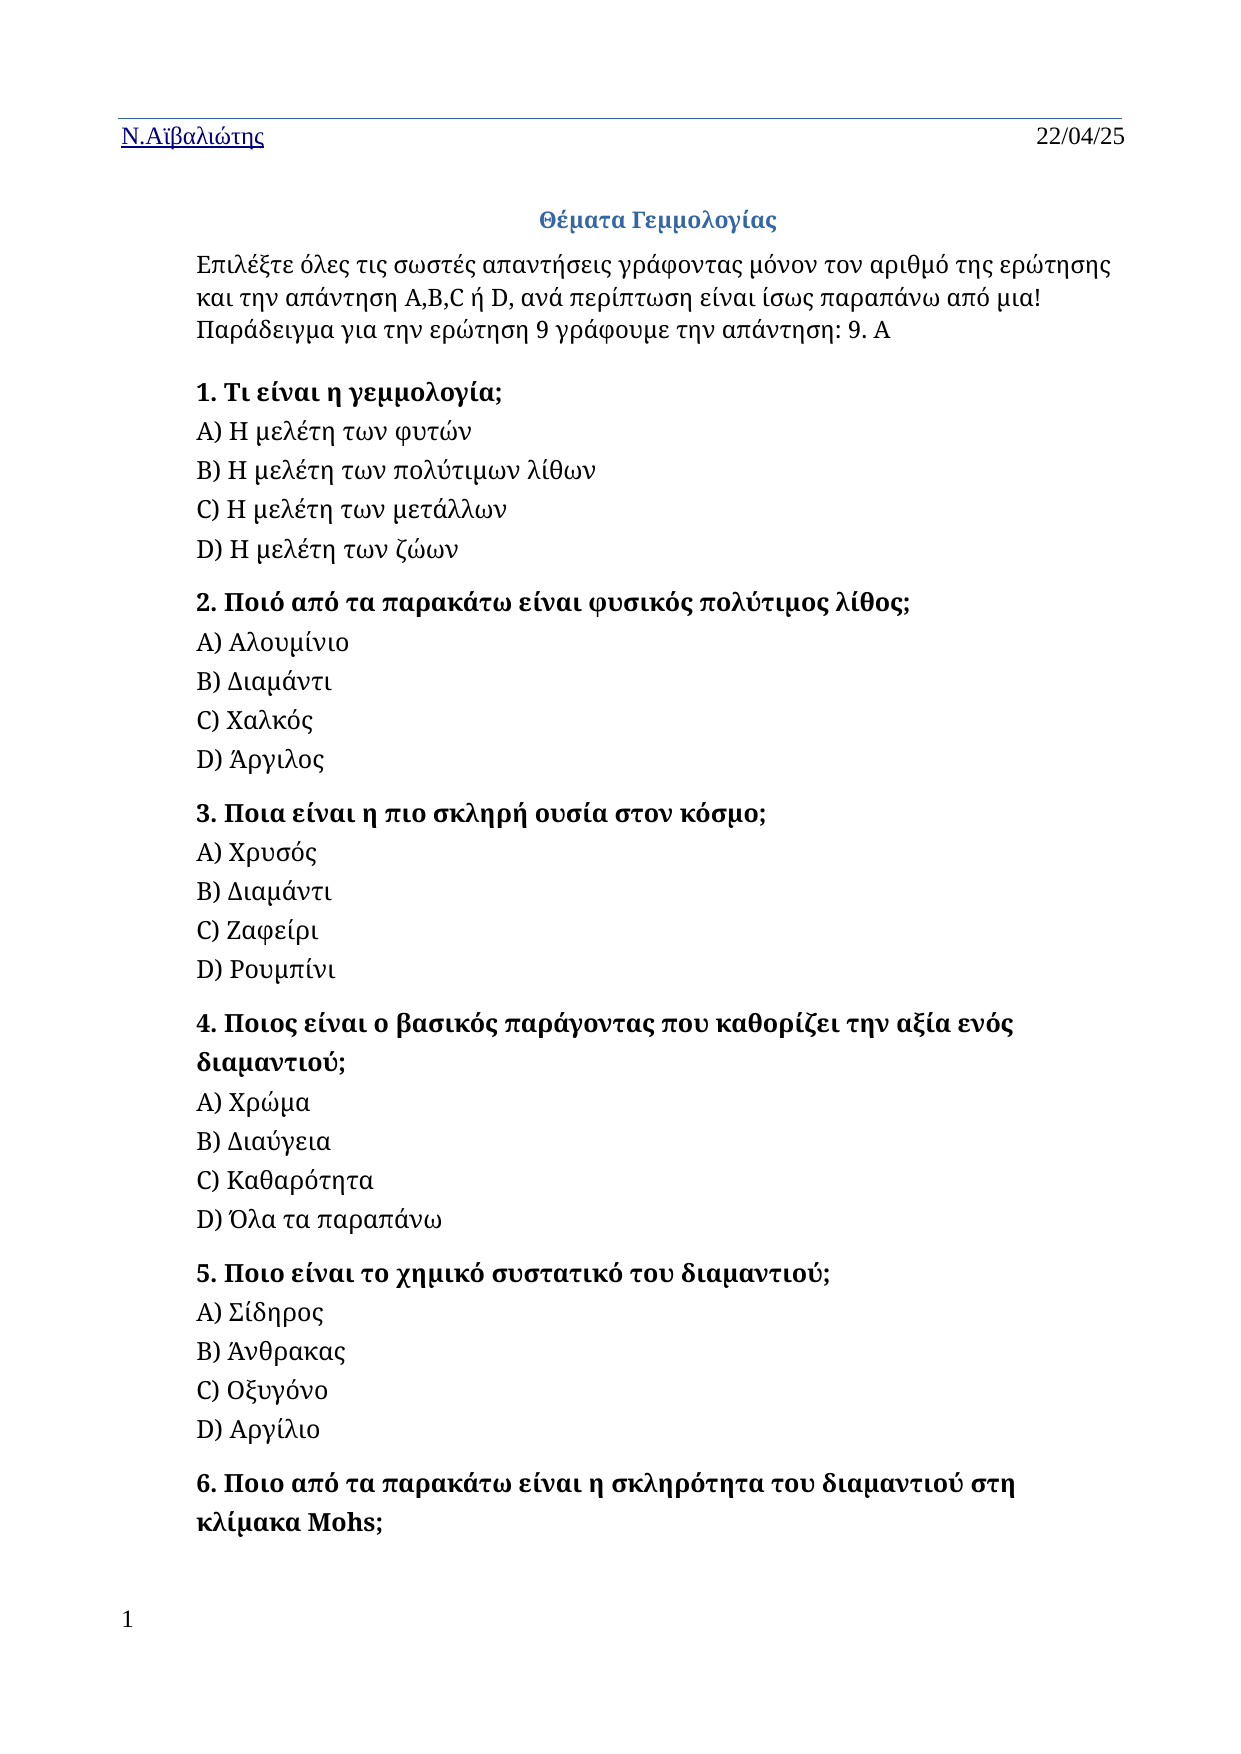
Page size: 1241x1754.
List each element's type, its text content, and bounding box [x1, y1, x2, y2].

list 3. Ποια είναι η πιο σκληρή ουσία στον κόσμο; A) Χρυσός B) Διαμάντι C) Ζαφείρι D) Ρουμπίνι [167, 796, 1119, 986]
list Επιλέξτε όλες τις σωστές απαντήσεις γράφοντας μόνον τον αριθμό της ερώτησης και την απάντηση A,B,C ή D, ανά περίπτωση είναι ίσως παραπάνω από μια! [167, 248, 1119, 313]
title Θέματα Γεμμολογίας [167, 204, 1119, 236]
list Παράδειγμα για την ερώτηση 9 γράφουμε την απάντηση: 9. Α [167, 313, 1119, 346]
list 4. Ποιος είναι ο βασικός παράγοντας που καθορίζει την αξία ενός διαμαντιού; A) Χρώμα B) Διαύγεια C) Καθαρότητα D) Όλα τα παραπάνω [167, 1006, 1119, 1236]
list 1. Τι είναι η γεμμολογία; A) Η μελέτη των φυτών B) Η μελέτη των πολύτιμων λίθων C) Η μελέτη των μετάλλων D) Η μελέτη των ζώων [167, 375, 1119, 565]
list 5. Ποιο είναι το χημικό συστατικό του διαμαντιού; A) Σίδηρος B) Άνθρακας C) Οξυγόνο D) Αργίλιο [167, 1256, 1119, 1446]
list 2. Ποιό από τα παρακάτω είναι φυσικός πολύτιμος λίθος; A) Αλουμίνιο B) Διαμάντι C) Χαλκός D) Άργιλος [167, 585, 1119, 776]
list 6. Ποιο από τα παρακάτω είναι η σκληρότητα του διαμαντιού στη κλίμακα Mohs; [167, 1466, 1119, 1539]
